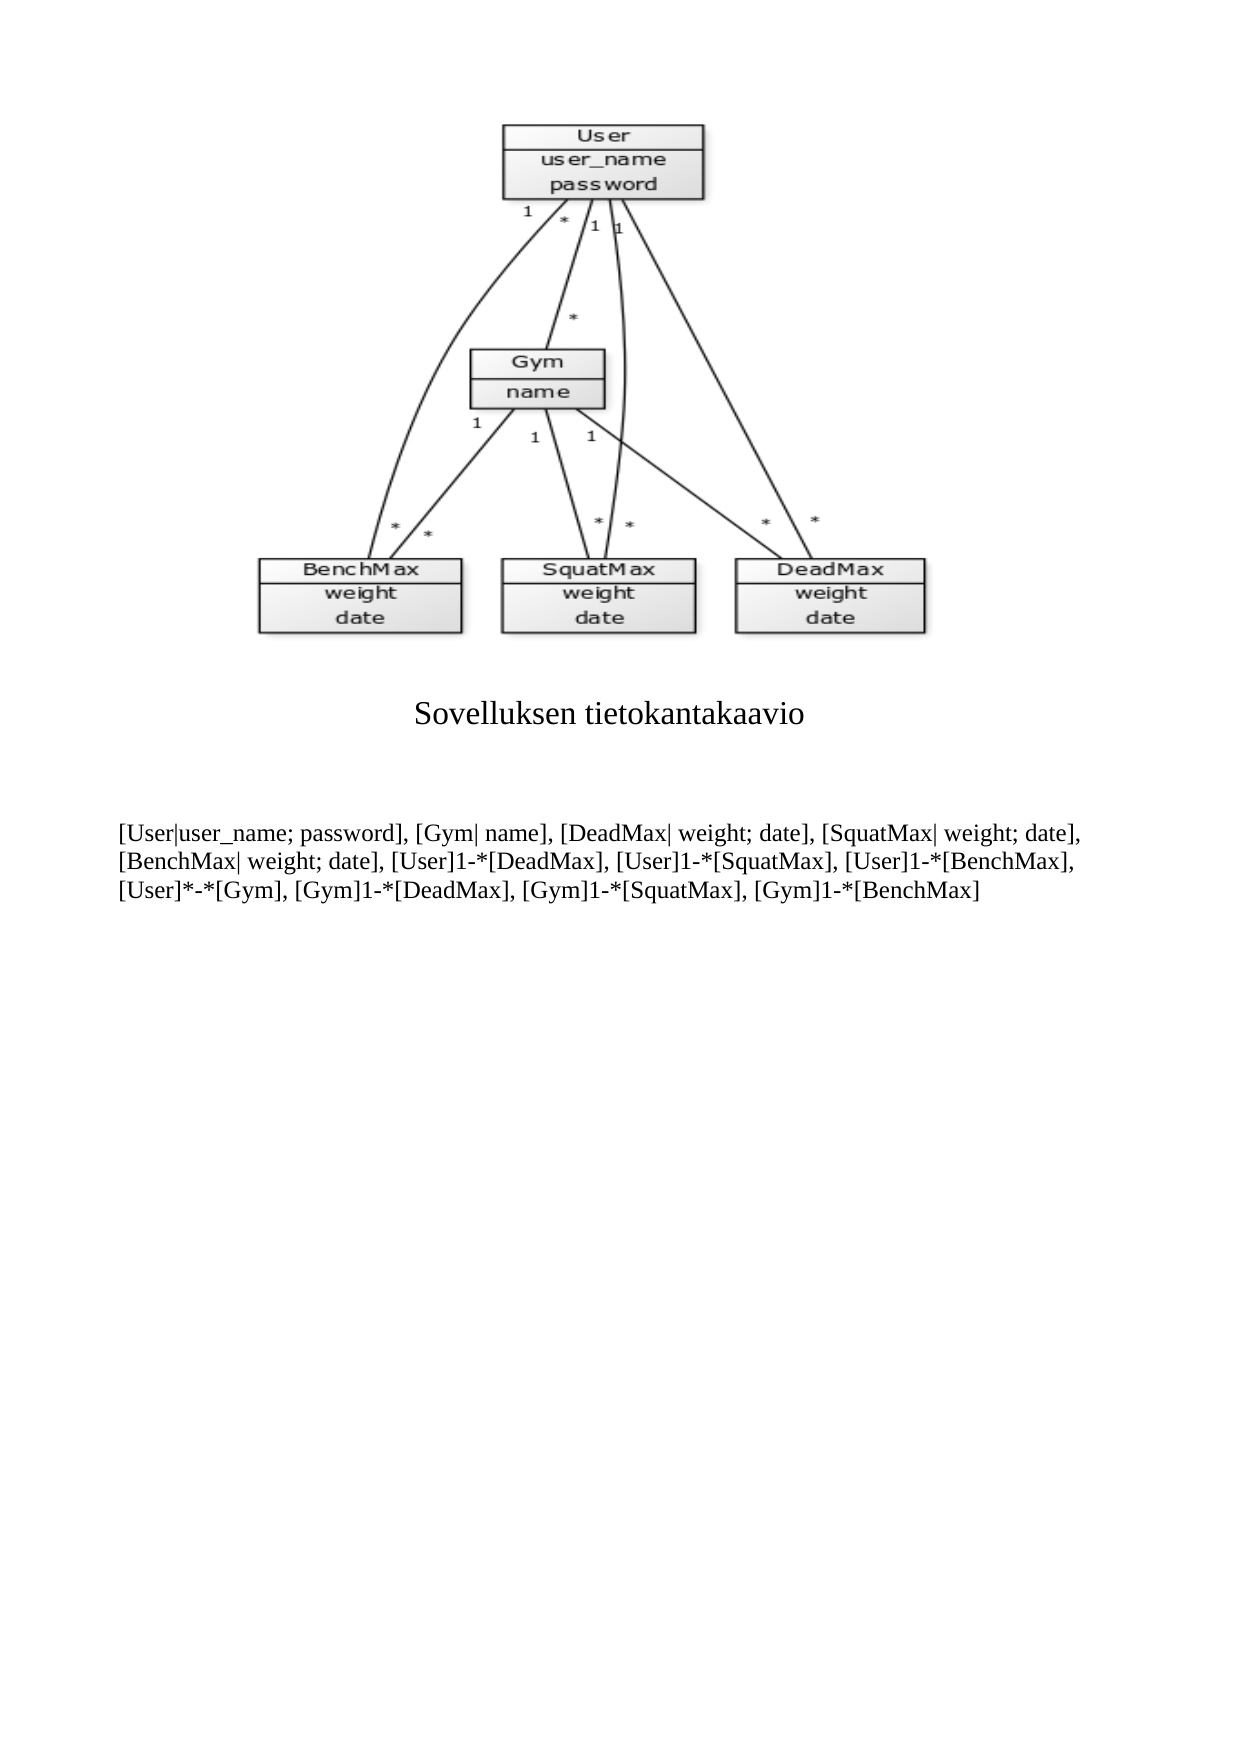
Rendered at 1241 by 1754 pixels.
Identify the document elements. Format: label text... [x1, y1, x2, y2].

text [User|user_name; password], [Gym| name], [DeadMax| weight; date], [SquatMax| weight; date], [BenchMax| weight; date], [User]1-*[DeadMax], [User]1-*[SquatMax], [User]1-*[BenchMax], [User]*-*[Gym], [Gym]1-*[DeadMax], [Gym]1-*[SquatMax], [Gym]1-*[BenchMax] [118, 818, 1122, 904]
picture [252, 118, 933, 641]
text Sovelluksen tietokantakaavio [118, 693, 1122, 731]
